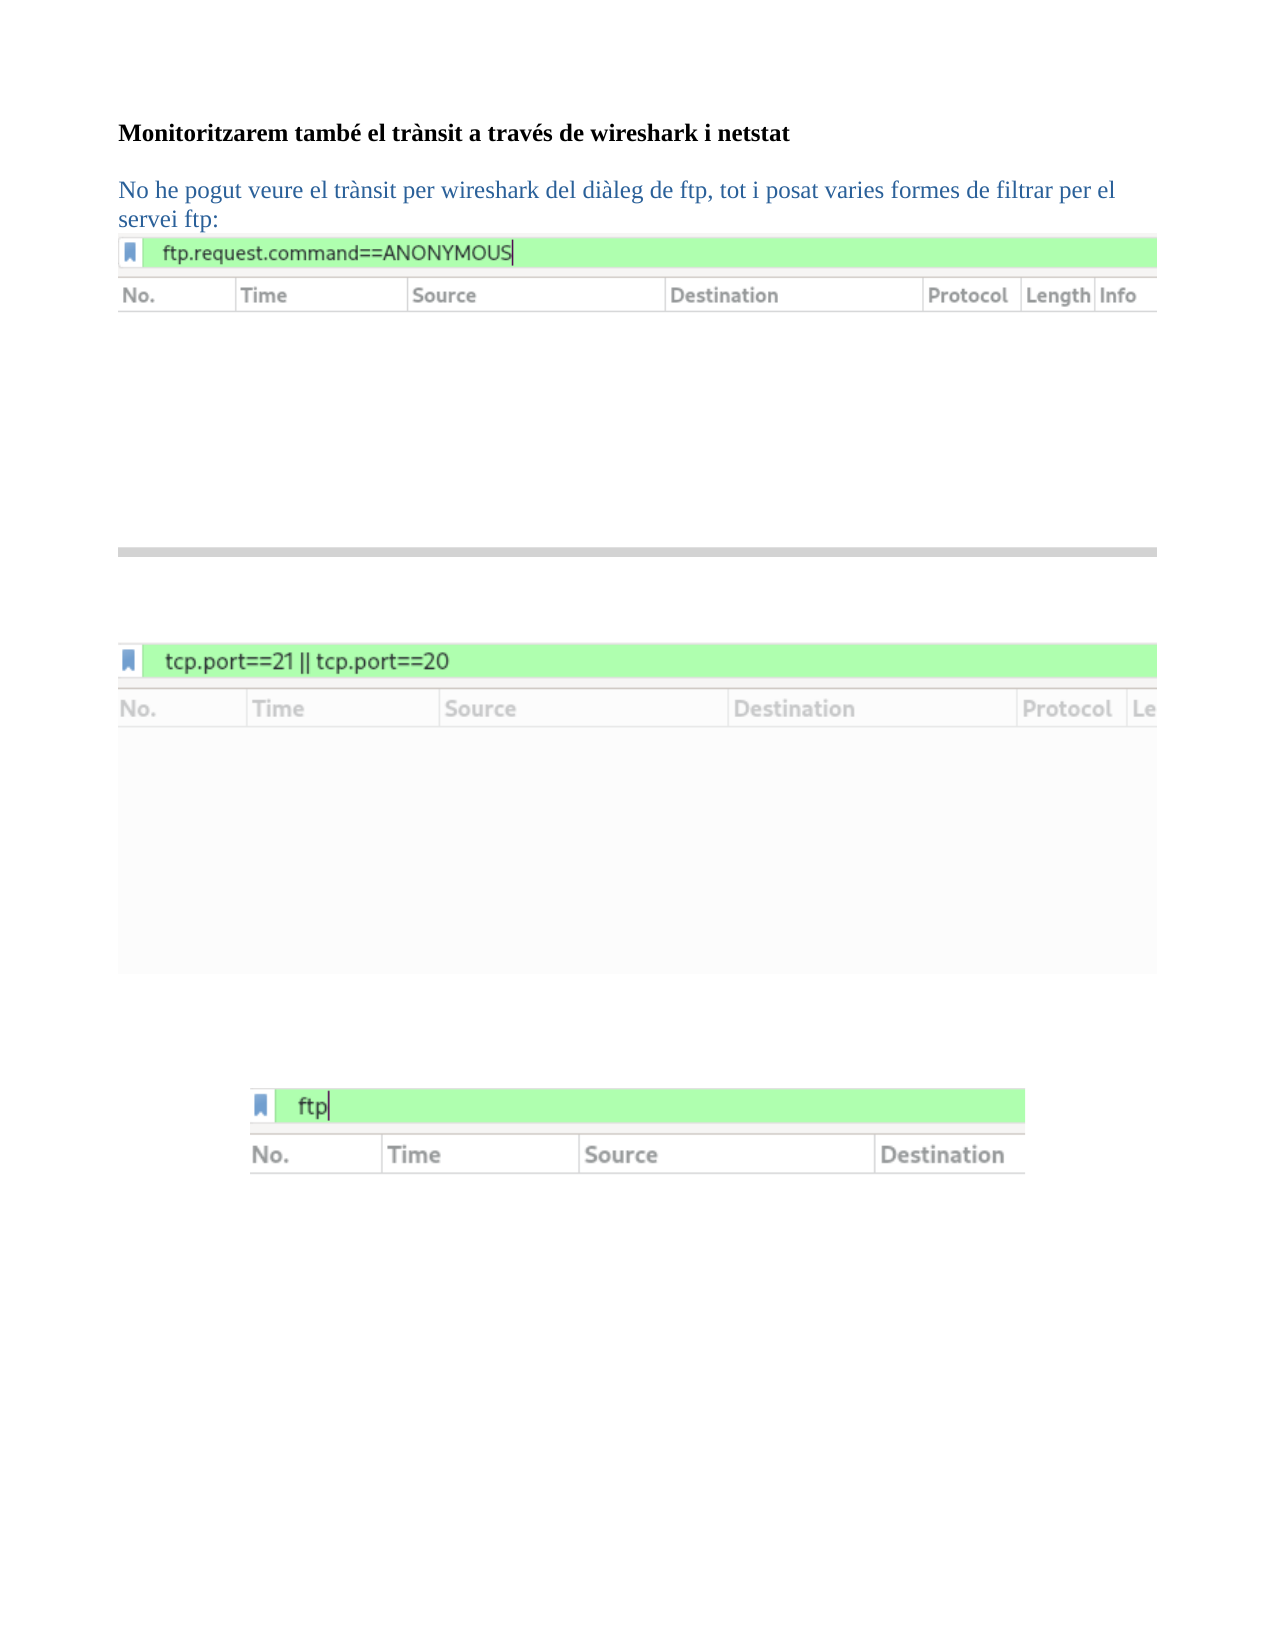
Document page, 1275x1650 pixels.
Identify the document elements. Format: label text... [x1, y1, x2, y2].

picture [118, 642, 1157, 974]
text No he pogut veure el trànsit per wireshark del diàleg de ftp, tot i posat varies formes de filtrar per el servei ftp: [118, 176, 1157, 233]
picture [250, 1088, 1025, 1386]
picture [118, 233, 1157, 557]
text Monitoritzarem també el trànsit a través de wireshark i netstat [118, 118, 1157, 147]
